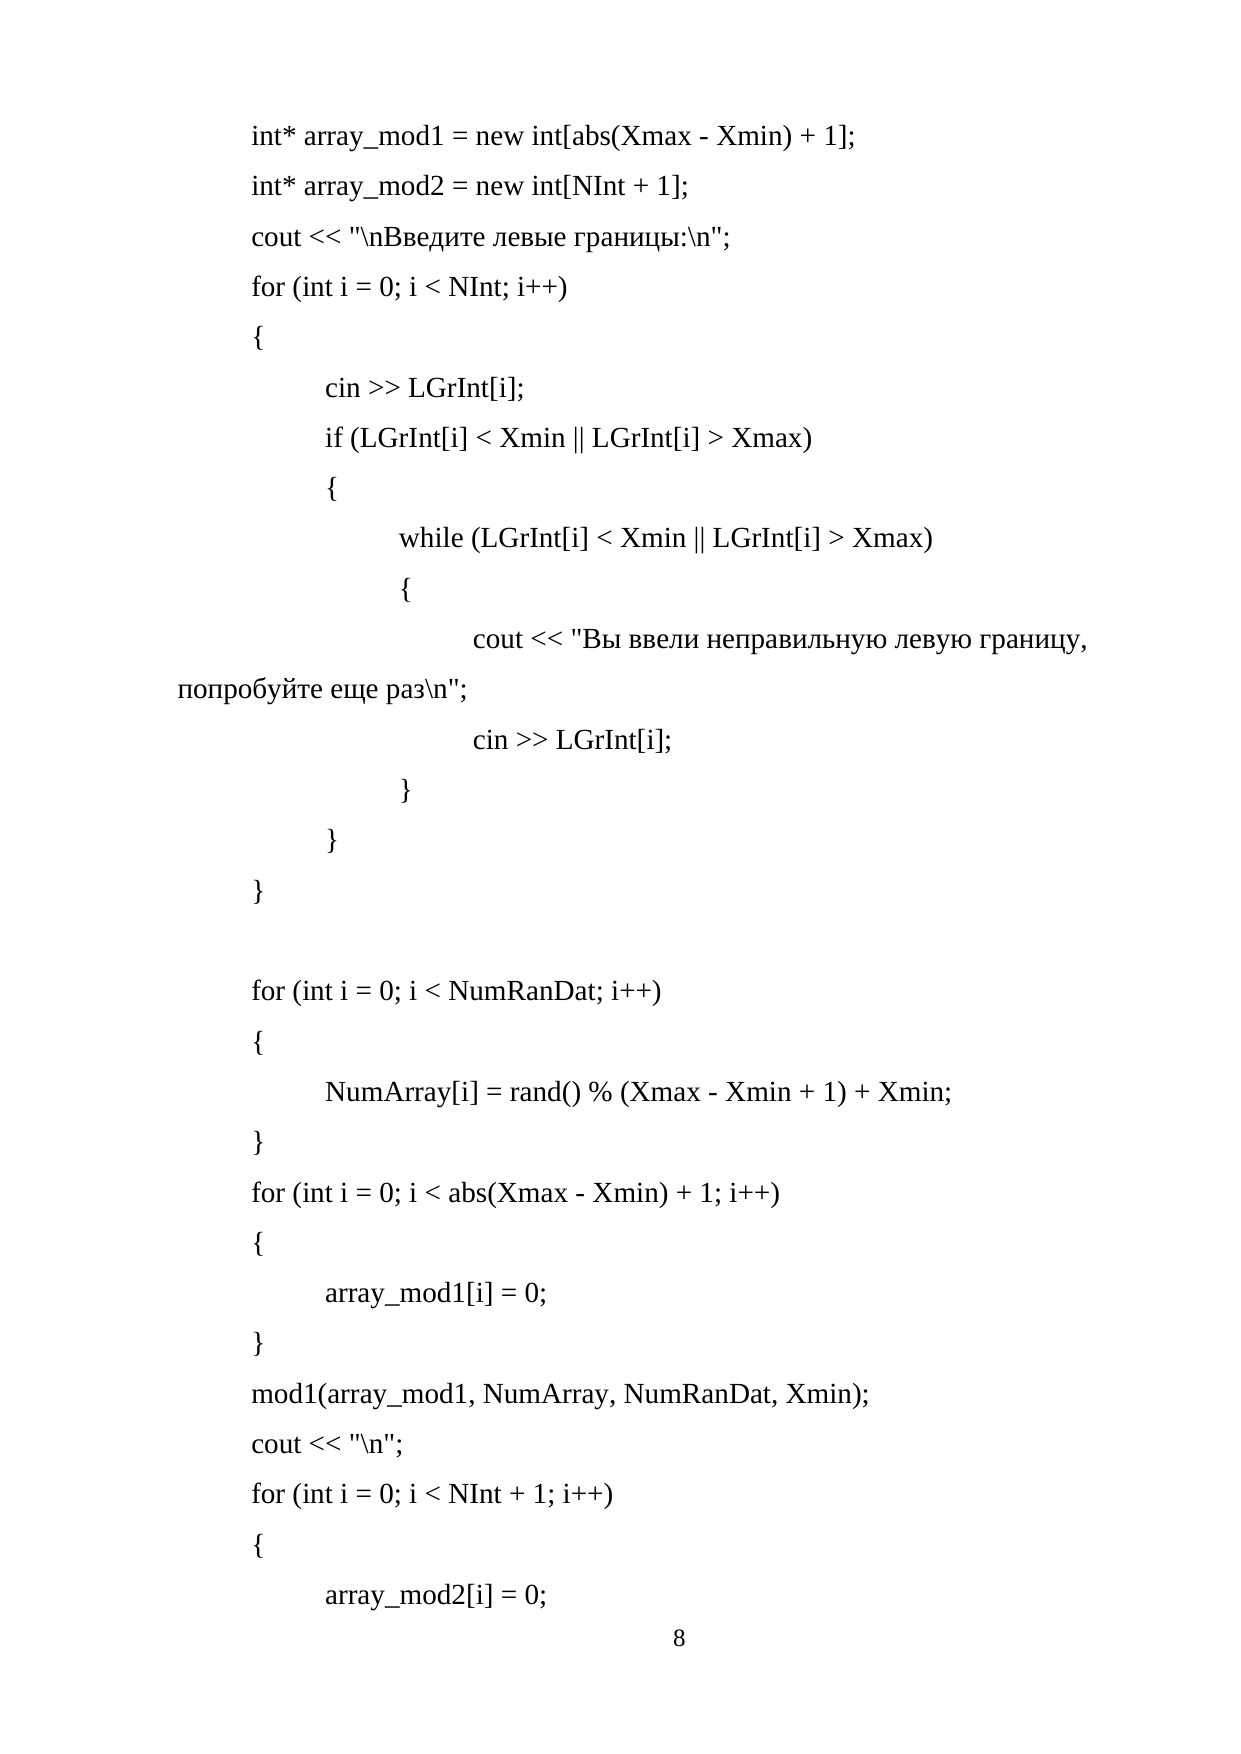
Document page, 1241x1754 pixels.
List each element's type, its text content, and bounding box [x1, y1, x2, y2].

text { [177, 571, 1181, 604]
text { [177, 1024, 1181, 1057]
text for (int i = 0; i < abs(Xmax - Xmin) + 1; i++) [177, 1175, 1181, 1208]
text { [177, 470, 1181, 504]
text } [177, 1124, 1181, 1158]
text } [177, 822, 1181, 856]
text } [177, 1326, 1181, 1359]
text array_mod1[i] = 0; [177, 1275, 1181, 1309]
text { [177, 319, 1181, 353]
text for (int i = 0; i < NInt; i++) [177, 269, 1181, 303]
text NumArray[i] = rand() % (Xmax - Xmin + 1) + Xmin; [177, 1074, 1181, 1108]
text array_mod2[i] = 0; [177, 1577, 1181, 1611]
text } [177, 873, 1181, 906]
text cout << "Вы ввели неправильную левую границу, попробуйте еще раз\n"; [177, 621, 1181, 705]
text int* array_mod1 = new int[abs(Xmax - Xmin) + 1]; [177, 118, 1181, 152]
text cout << "\nВведите левые границы:\n"; [177, 219, 1181, 252]
text cout << "\n"; [177, 1426, 1181, 1460]
text while (LGrInt[i] < Xmin || LGrInt[i] > Xmax) [177, 521, 1181, 554]
text mod1(array_mod1, NumArray, NumRanDat, Xmin); [177, 1376, 1181, 1409]
text { [177, 1225, 1181, 1258]
text cin >> LGrInt[i]; [177, 370, 1181, 403]
text if (LGrInt[i] < Xmin || LGrInt[i] > Xmax) [177, 420, 1181, 453]
text int* array_mod2 = new int[NInt + 1]; [177, 168, 1181, 202]
text for (int i = 0; i < NInt + 1; i++) [177, 1477, 1181, 1510]
text cin >> LGrInt[i]; [177, 722, 1181, 755]
text for (int i = 0; i < NumRanDat; i++) [177, 973, 1181, 1007]
text { [177, 1527, 1181, 1560]
text } [177, 772, 1181, 806]
